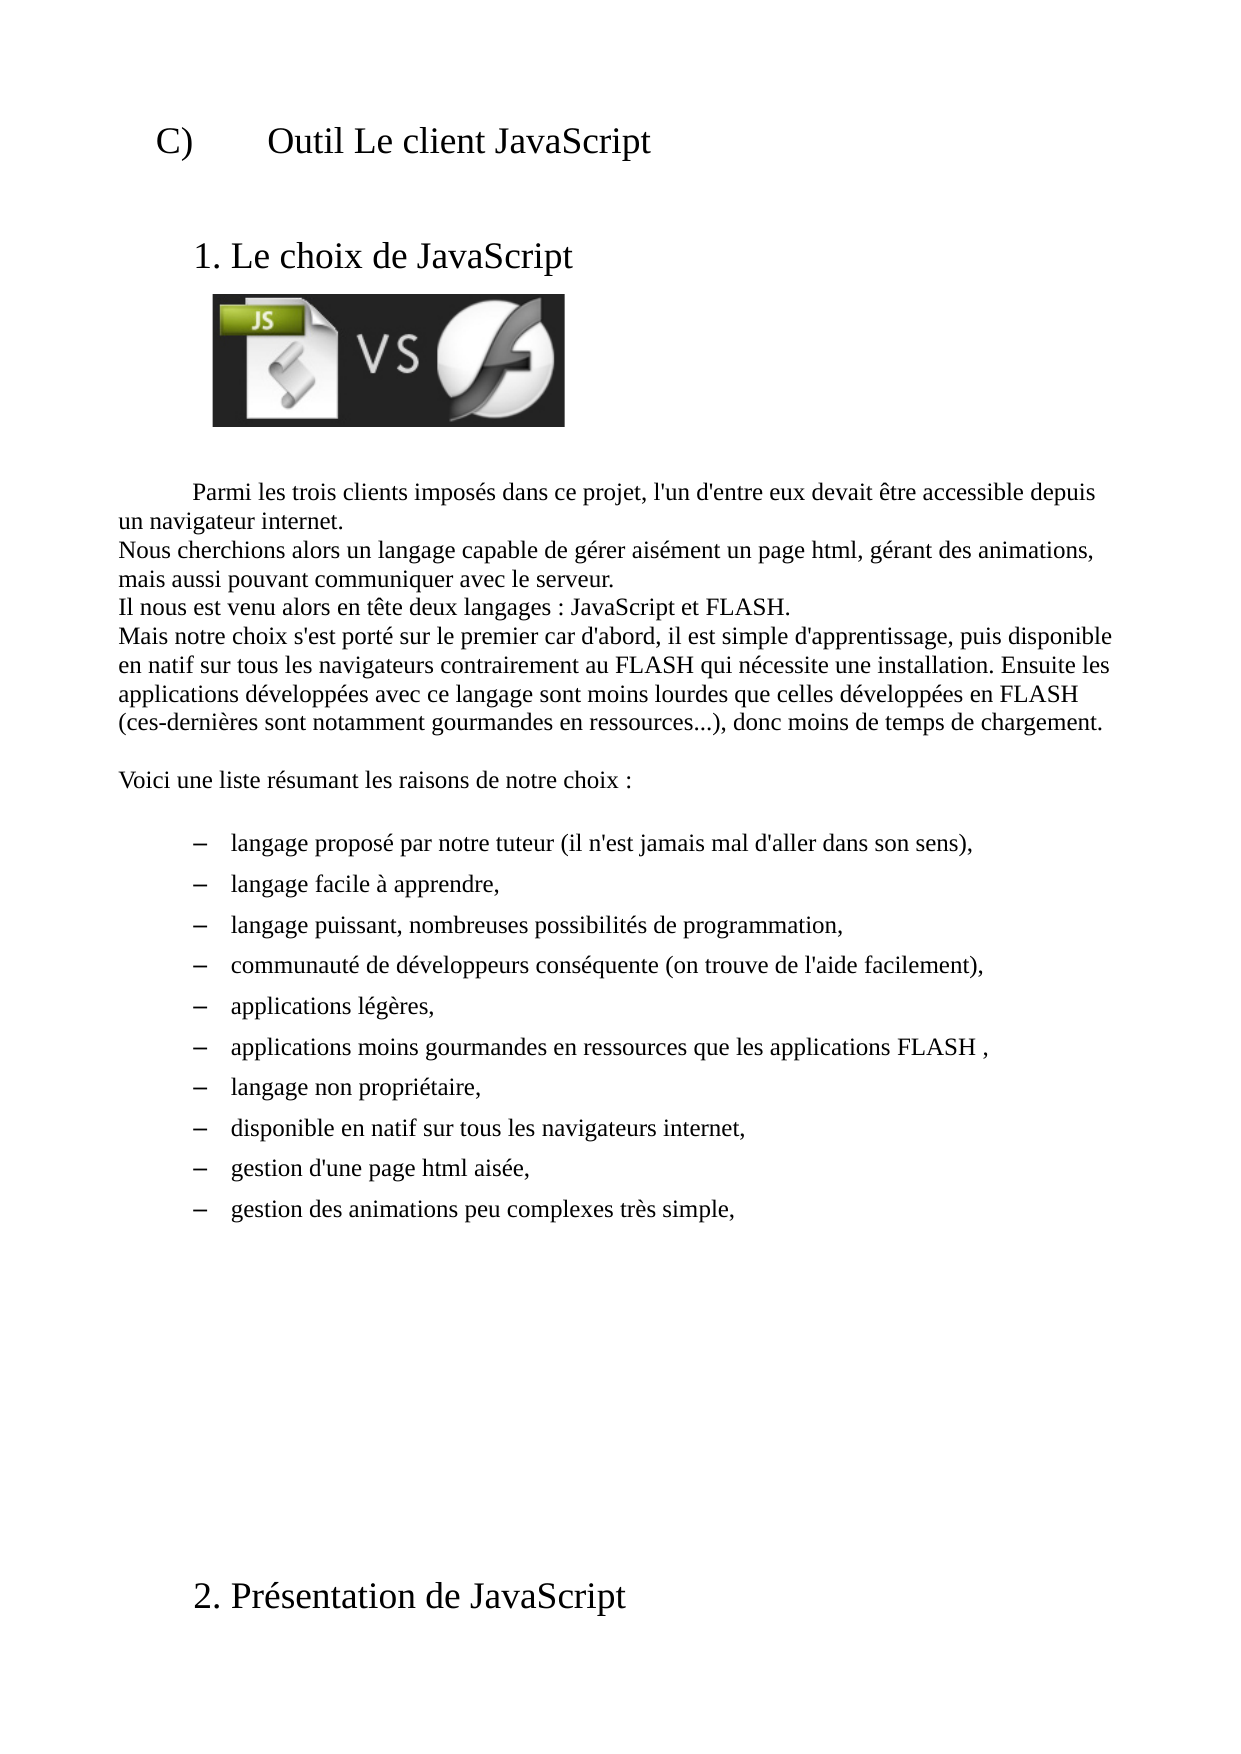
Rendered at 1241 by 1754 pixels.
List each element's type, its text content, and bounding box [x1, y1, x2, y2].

list Le choix de JavaScript [193, 233, 1122, 276]
text Mais notre choix s'est porté sur le premier car d'abord, il est simple d'apprentissage, puis disponible en natif sur tous les navigateurs contrairement au FLASH qui nécessite une installation. Ensuite les applications développées avec ce langage sont moins lourdes que celles développées en FLASH (ces-dernières sont notamment gourmandes en ressources...), donc moins de temps de chargement. [118, 621, 1122, 736]
list communauté de développeurs conséquente (on trouve de l'aide facilement), [193, 950, 1122, 979]
text Nous cherchions alors un langage capable de gérer aisément un page html, gérant des animations, mais aussi pouvant communiquer avec le serveur. [118, 535, 1122, 592]
list applications légères, [193, 991, 1122, 1020]
list applications moins gourmandes en ressources que les applications FLASH , [193, 1032, 1122, 1060]
list gestion d'une page html aisée, [193, 1153, 1122, 1182]
text Il nous est venu alors en tête deux langages : JavaScript et FLASH. [118, 592, 1122, 621]
list gestion des animations peu complexes très simple, [193, 1194, 1122, 1223]
text Voici une liste résumant les raisons de notre choix : [118, 765, 1122, 794]
list disponible en natif sur tous les navigateurs internet, [193, 1113, 1122, 1142]
picture [212, 294, 565, 427]
list Outil Le client JavaScript [156, 118, 1122, 161]
list langage non propriétaire, [193, 1072, 1122, 1101]
list langage facile à apprendre, [193, 869, 1122, 898]
list langage puissant, nombreuses possibilités de programmation, [193, 910, 1122, 938]
list Présentation de JavaScript [193, 1574, 1122, 1617]
list langage proposé par notre tuteur (il n'est jamais mal d'aller dans son sens), [193, 828, 1122, 857]
text Parmi les trois clients imposés dans ce projet, l'un d'entre eux devait être accessible depuis un navigateur internet. [118, 477, 1122, 535]
